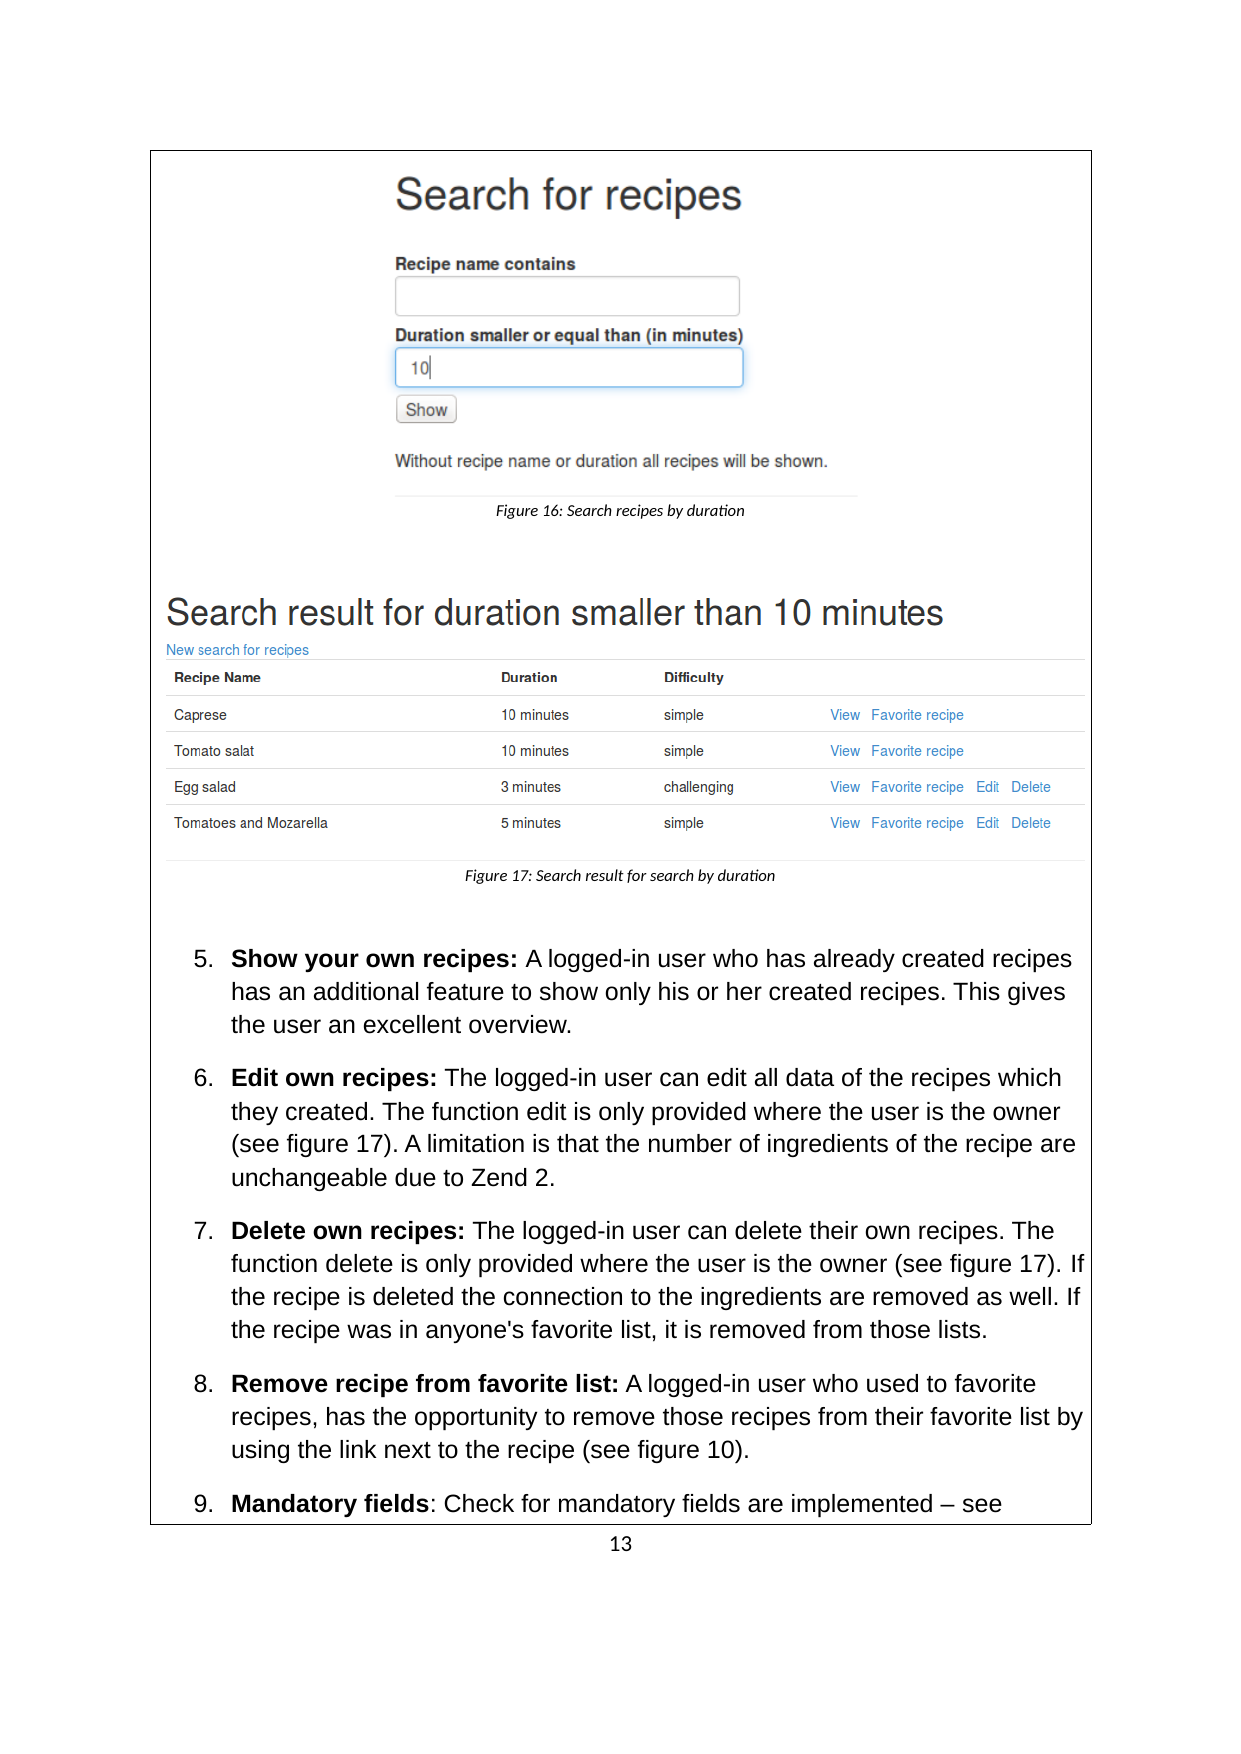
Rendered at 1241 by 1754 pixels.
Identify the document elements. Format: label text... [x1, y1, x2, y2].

picture [155, 591, 1085, 862]
picture [382, 168, 858, 498]
table_cell During the design phase we set great value upon the project content that should be do-able in the given amount of time and we kept further ideas in mind and designed the application along those lines. Our goal was a simple design which is extentable and therefore flexible for further development. We were able to implement more features than we had planned without the need of changing the content model. Planned difference to content model: a) As we had already mentioned in the mid term report the group and model were only in the content model due to restrictions of WebRatio. b) As we have mentioned in the mid term presentation another restriction in WebRatio was that the userID could only be of type integer. Due to the requirement that the email address should be the userID, our field in the database model is of type string. c) The many-to-many relation between lists and recipes in the content model needed to be transformed in oder to realize it in a relational database. This ordinary step was done by adding the table listDetail. Changes in the navigation: The search is included in the main navigation bar and get to an own search page instead of a search field in the top navigation bar. The search provides now more opportunities than planned and can be accessed by this solution very easily. General information for the project: The general information of the web application and basic introduction of the navigation is presented on the start page www.myle.com. Extended search for duration of recipes: The search was extended such that recipes can be found either by recipe name or by a maximal duration of the recipe (see figure 16 and 17). Both criteria can be combined. Show your own recipes: A logged-in user who has already created recipes has an additional feature to show only his or her created recipes. This gives the user an excellent overview. Edit own recipes: The logged-in user can edit all data of the recipes which they created. The function edit is only provided where the user is the owner (see figure 17). A limitation is that the number of ingredients of the recipe are unchangeable due to Zend 2. Delete own recipes: The logged-in user can delete their own recipes. The function delete is only provided where the user is the owner (see figure 17). If the recipe is deleted the connection to the ingredients are removed as well. If the recipe was in anyone's favorite list, it is removed from those lists. Remove recipe from favorite list: A logged-in user who used to favorite recipes, has the opportunity to remove those recipes from their favorite list by using the link next to the recipe (see figure 10). Mandatory fields: Check for mandatory fields are implemented – see section “User Interfaces” Validation of input: Checks on input of user are implemented – see section “User Interfaces” Predefined values: Predefined values are implemented– see section “User Interfaces” [151, 151, 1091, 1524]
